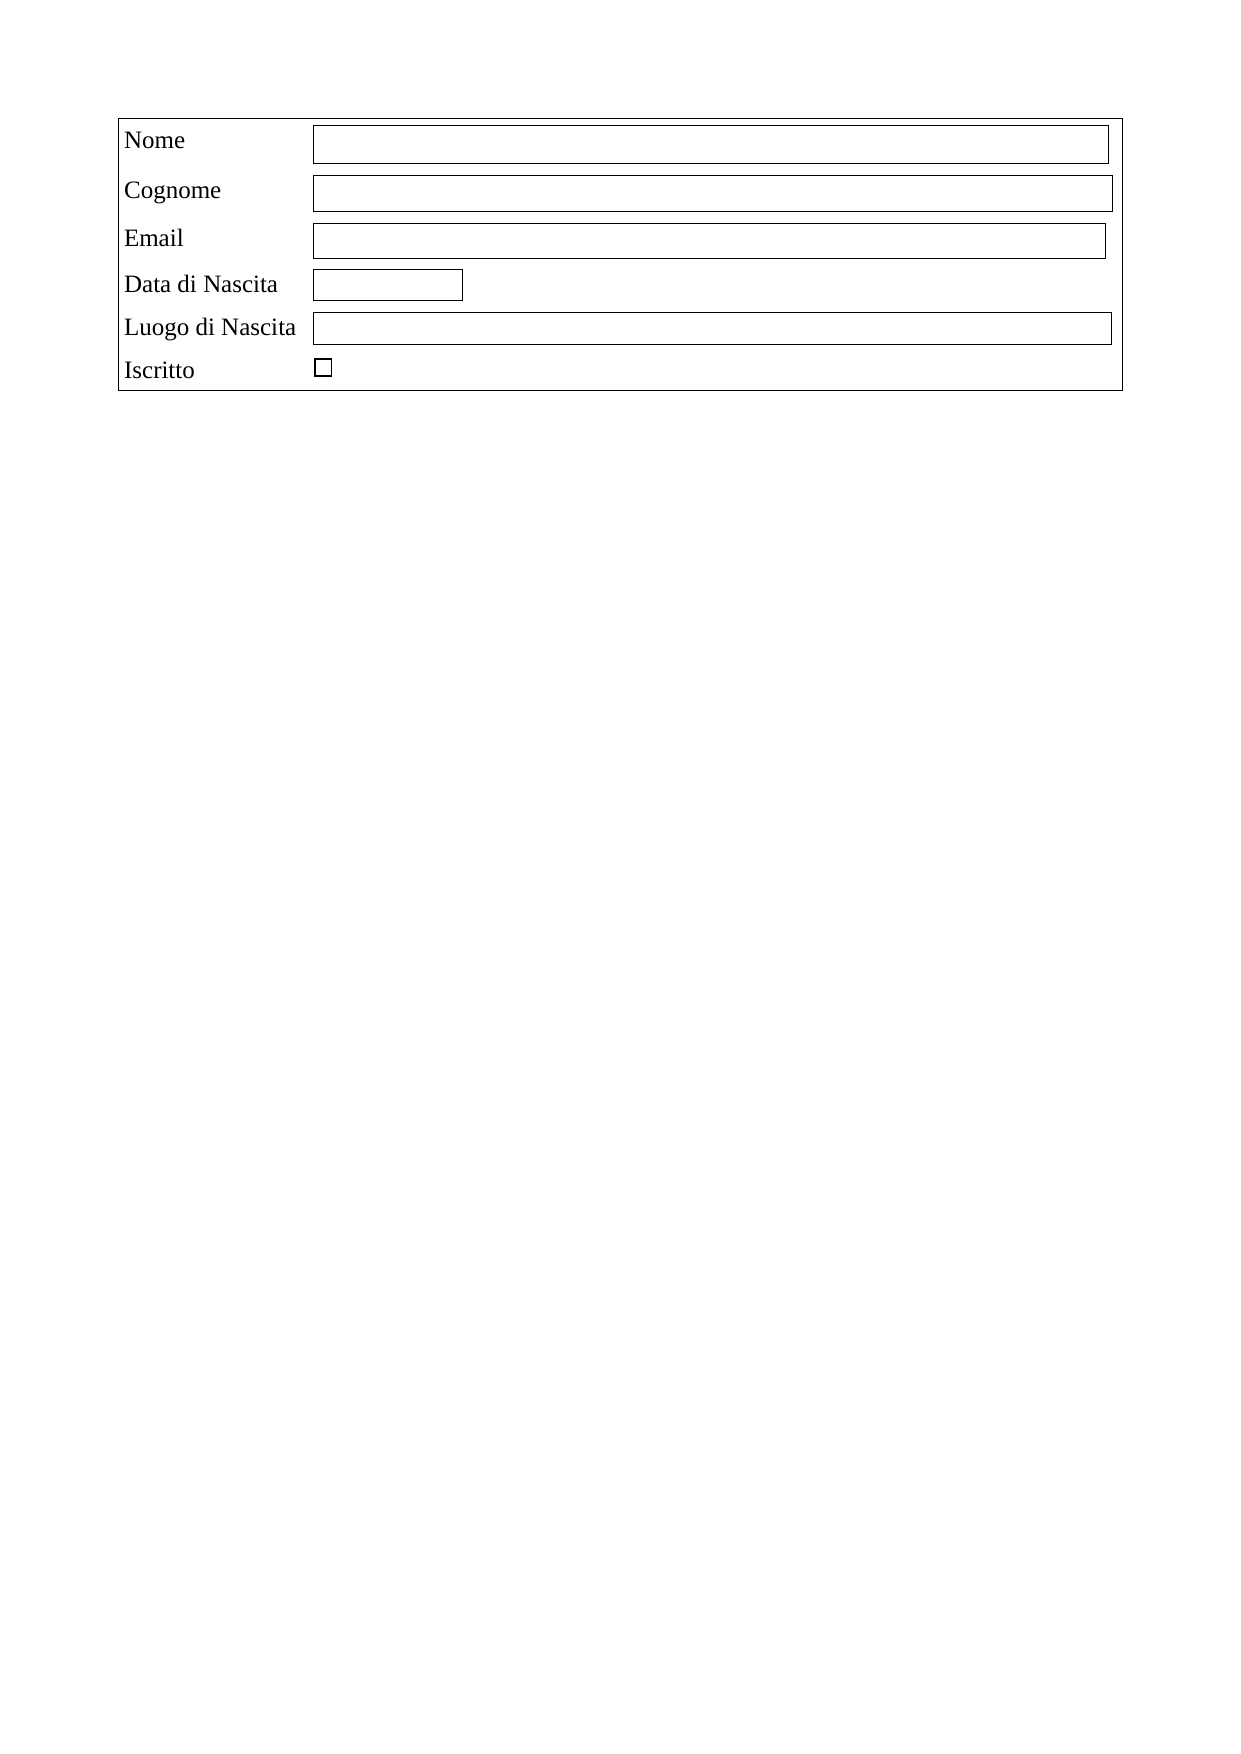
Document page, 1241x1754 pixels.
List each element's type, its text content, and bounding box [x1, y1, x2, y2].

table_cell Iscritto [119, 350, 307, 390]
table_cell [307, 169, 1122, 217]
table_cell [307, 306, 1122, 350]
table_cell Luogo di Nascita [119, 306, 307, 350]
table_cell [307, 264, 1122, 306]
table_cell Data di Nascita [119, 264, 307, 306]
table_cell [307, 217, 1122, 263]
table_cell Cognome [119, 169, 307, 217]
table_header [307, 119, 1122, 169]
table_header Nome [119, 119, 307, 169]
table_cell Email [119, 217, 307, 263]
table_cell [307, 350, 1122, 390]
